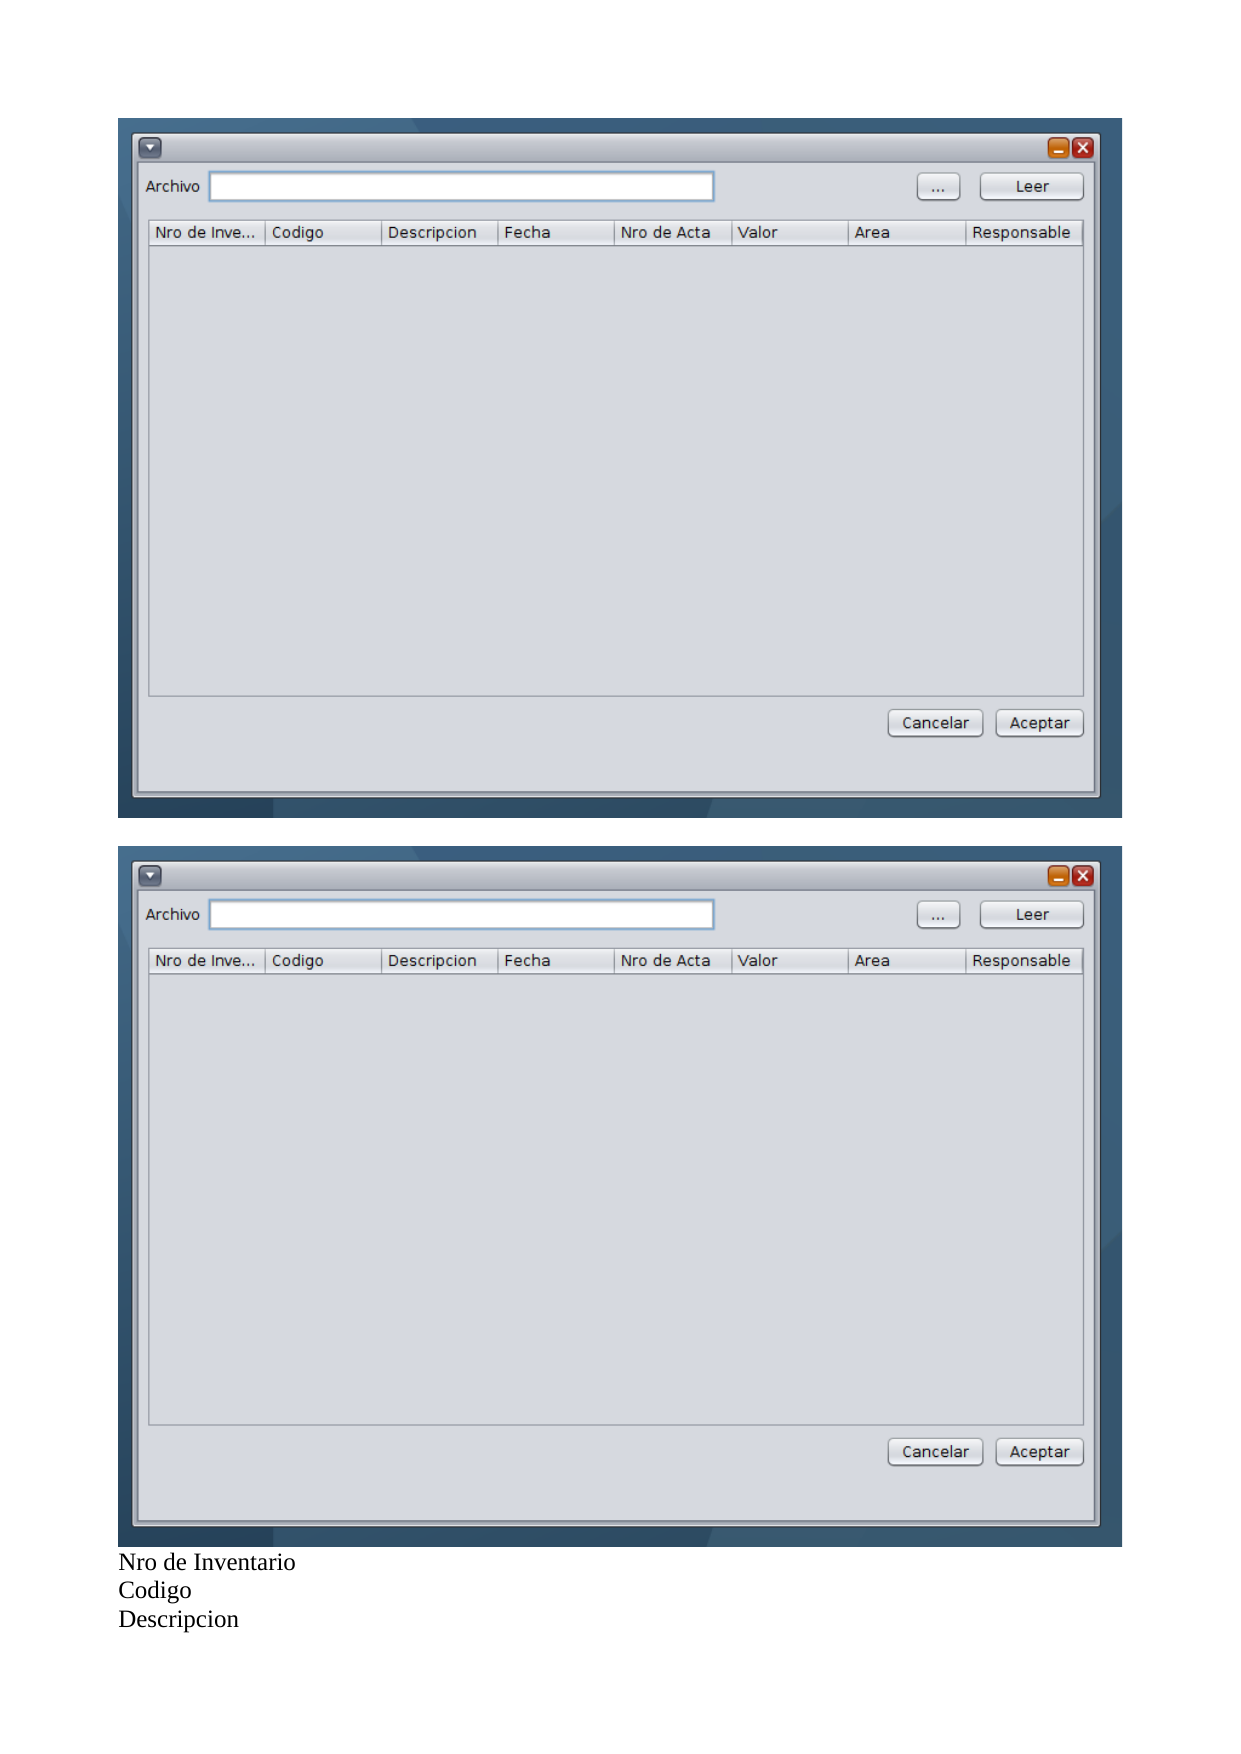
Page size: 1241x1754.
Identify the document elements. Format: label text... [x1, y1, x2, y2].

picture [118, 846, 1123, 1547]
text Codigo [118, 1575, 1122, 1604]
text Nro de Inventario [118, 1547, 1122, 1575]
picture [118, 118, 1123, 818]
text Descripcion [118, 1604, 1122, 1633]
